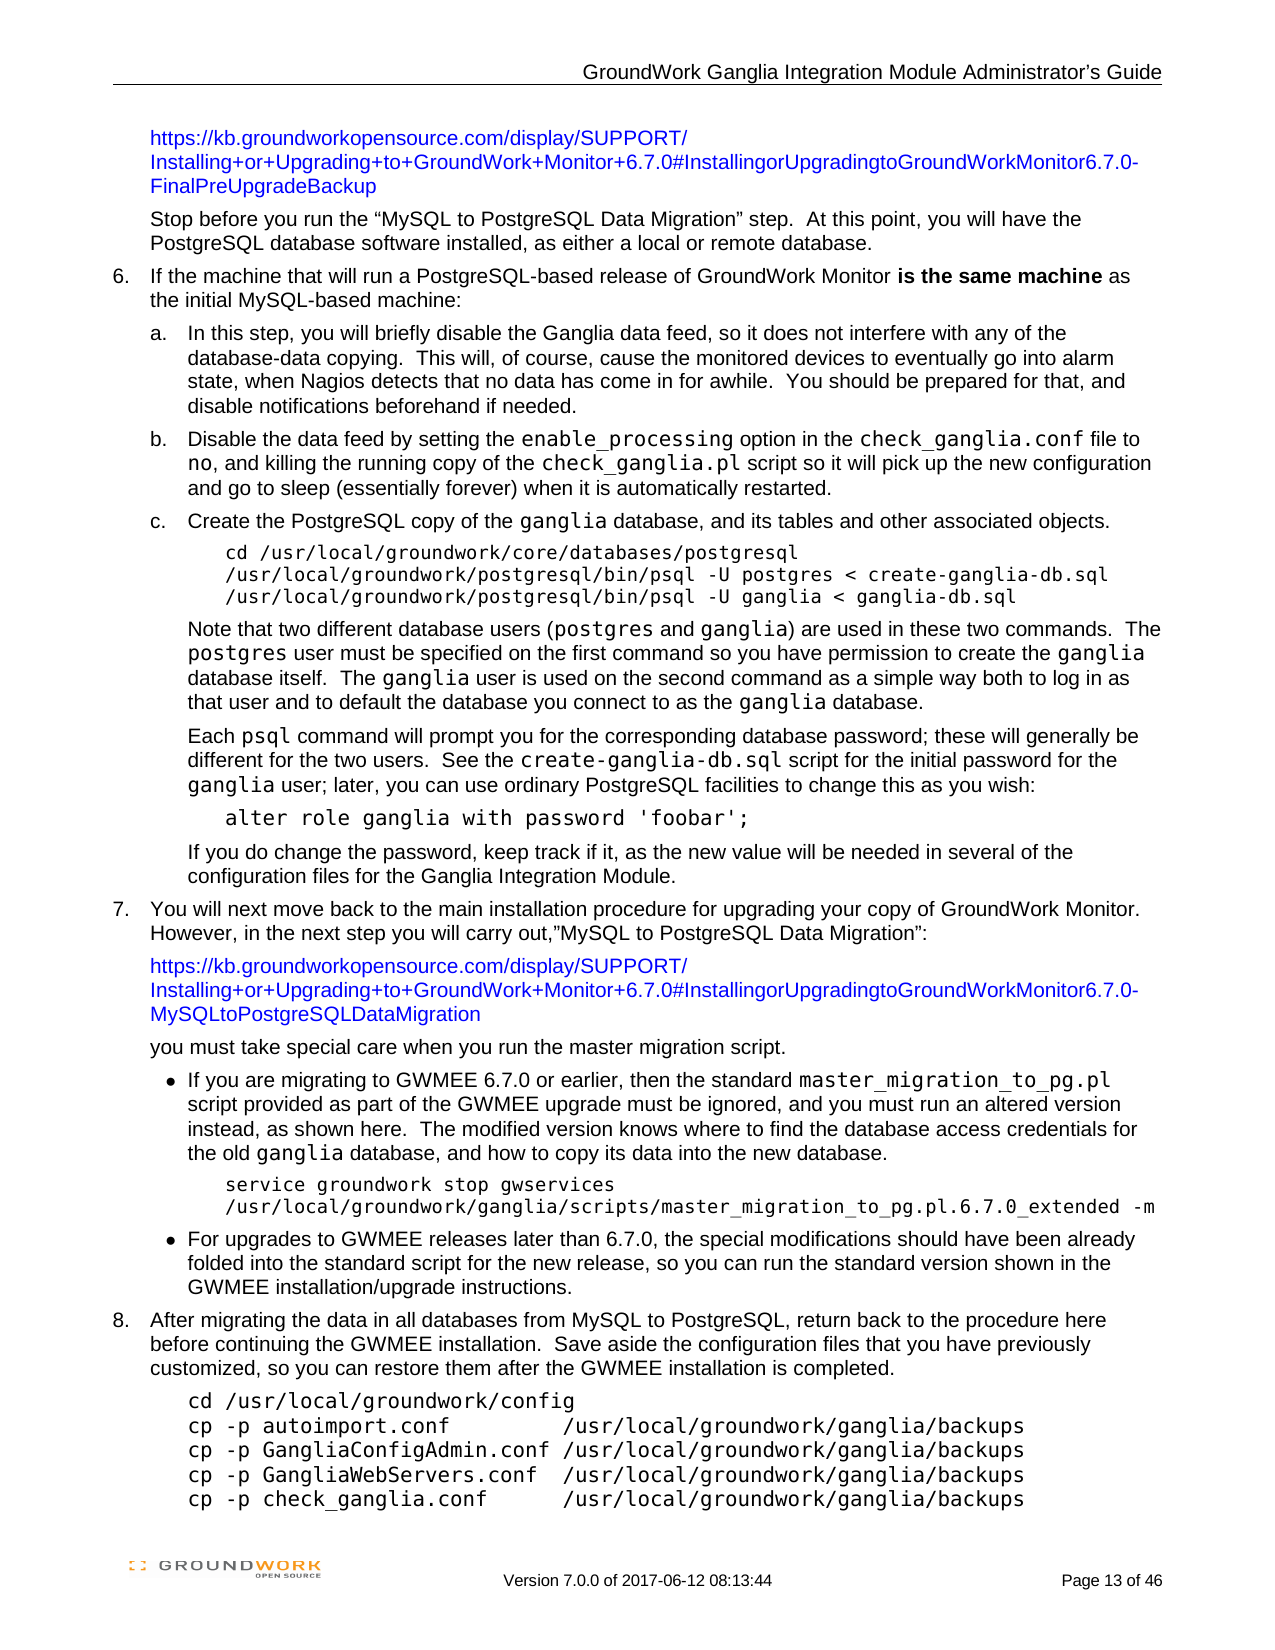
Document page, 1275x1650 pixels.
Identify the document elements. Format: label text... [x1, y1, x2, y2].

text service groundwork stop gwservices [225, 1174, 1162, 1196]
list You will next move back to the main installation procedure for upgrading your copy of GroundWork Monitor. However, in the next step you will carry out,”MySQL to PostgreSQL Data Migration”: [112, 897, 1162, 945]
list If you are migrating to GWMEE 6.7.0 or earlier, then the standard master_migration_to_pg.pl script provided as part of the GWMEE upgrade must be ignored, and you must run an altered version instead, as shown here. The modified version knows where to find the database access credentials for the old ganglia database, and how to copy its data into the new database. [165, 1068, 1162, 1165]
text If you do change the password, keep track if it, as the new value will be needed in several of the configuration files for the Ganglia Integration Module. [187, 839, 1162, 888]
list For upgrades to GWMEE releases later than 6.7.0, the special modifications should have been already folded into the standard script for the new release, so you can run the standard version shown in the GWMEE installation/upgrade instructions. [165, 1227, 1162, 1299]
text https://kb.groundworkopensource.com/display/SUPPORT/Installing+or+Upgrading+to+GroundWork+Monitor+6.7.0#InstallingorUpgradingtoGroundWorkMonitor6.7.0-MySQLtoPostgreSQLDataMigration [150, 954, 1162, 1026]
text https://kb.groundworkopensource.com/display/SUPPORT/Installing+or+Upgrading+to+GroundWork+Monitor+6.7.0#InstallingorUpgradingtoGroundWorkMonitor6.7.0-FinalPreUpgradeBackup [150, 126, 1162, 198]
picture [129, 1561, 321, 1578]
text cd /usr/local/groundwork/config [187, 1389, 1162, 1414]
text /usr/local/groundwork/postgresql/bin/psql -U postgres < create-ganglia-db.sql [225, 564, 1162, 586]
text alter role ganglia with password 'foobar'; [225, 806, 1162, 831]
list If the machine that will run a PostgreSQL-based release of GroundWork Monitor is the same machine as the initial MySQL-based machine: [112, 264, 1162, 312]
text cd /usr/local/groundwork/core/databases/postgresql [225, 542, 1162, 564]
text /usr/local/groundwork/postgresql/bin/psql -U ganglia < ganglia-db.sql [225, 586, 1162, 608]
text cp -p check_ganglia.conf /usr/local/groundwork/ganglia/backups [187, 1487, 1162, 1512]
list Disable the data feed by setting the enable_processing option in the check_ganglia.conf file to no, and killing the running copy of the check_ganglia.pl script so it will pick up the new configuration and go to sleep (essentially forever) when it is automatically restarted. [150, 427, 1162, 499]
text Stop before you run the “MySQL to PostgreSQL Data Migration” step. At this point, you will have the PostgreSQL database software installed, as either a local or remote database. [150, 207, 1162, 255]
text cp -p GangliaConfigAdmin.conf /usr/local/groundwork/ganglia/backups [187, 1438, 1162, 1463]
list Create the PostgreSQL copy of the ganglia database, and its tables and other associated objects. [150, 508, 1162, 533]
text you must take special care when you run the master migration script. [150, 1035, 1162, 1059]
text cp -p autoimport.conf /usr/local/groundwork/ganglia/backups [187, 1414, 1162, 1438]
text Each psql command will prompt you for the corresponding database password; these will generally be different for the two users. See the create-ganglia-db.sql script for the initial password for the ganglia user; later, you can use ordinary PostgreSQL facilities to change this as you wish: [187, 724, 1162, 797]
list In this step, you will briefly disable the Ganglia data feed, so it does not interfere with any of the database-data copying. This will, of course, cause the monitored devices to eventually go into alarm state, when Nagios detects that no data has come in for awhile. You should be prepared for that, and disable notifications beforehand if needed. [150, 321, 1162, 418]
text Note that two different database users (postgres and ganglia) are used in these two commands. The postgres user must be specified on the first command so you have permission to create the ganglia database itself. The ganglia user is used on the second command as a simple way both to log in as that user and to default the database you connect to as the ganglia database. [187, 617, 1162, 715]
text cp -p GangliaWebServers.conf /usr/local/groundwork/ganglia/backups [187, 1463, 1162, 1487]
list After migrating the data in all databases from MySQL to PostgreSQL, return back to the procedure here before continuing the GWMEE installation. Save aside the configuration files that you have previously customized, so you can restore them after the GWMEE installation is completed. [112, 1308, 1162, 1380]
text /usr/local/groundwork/ganglia/scripts/master_migration_to_pg.pl.6.7.0_extended -m [225, 1196, 1162, 1218]
